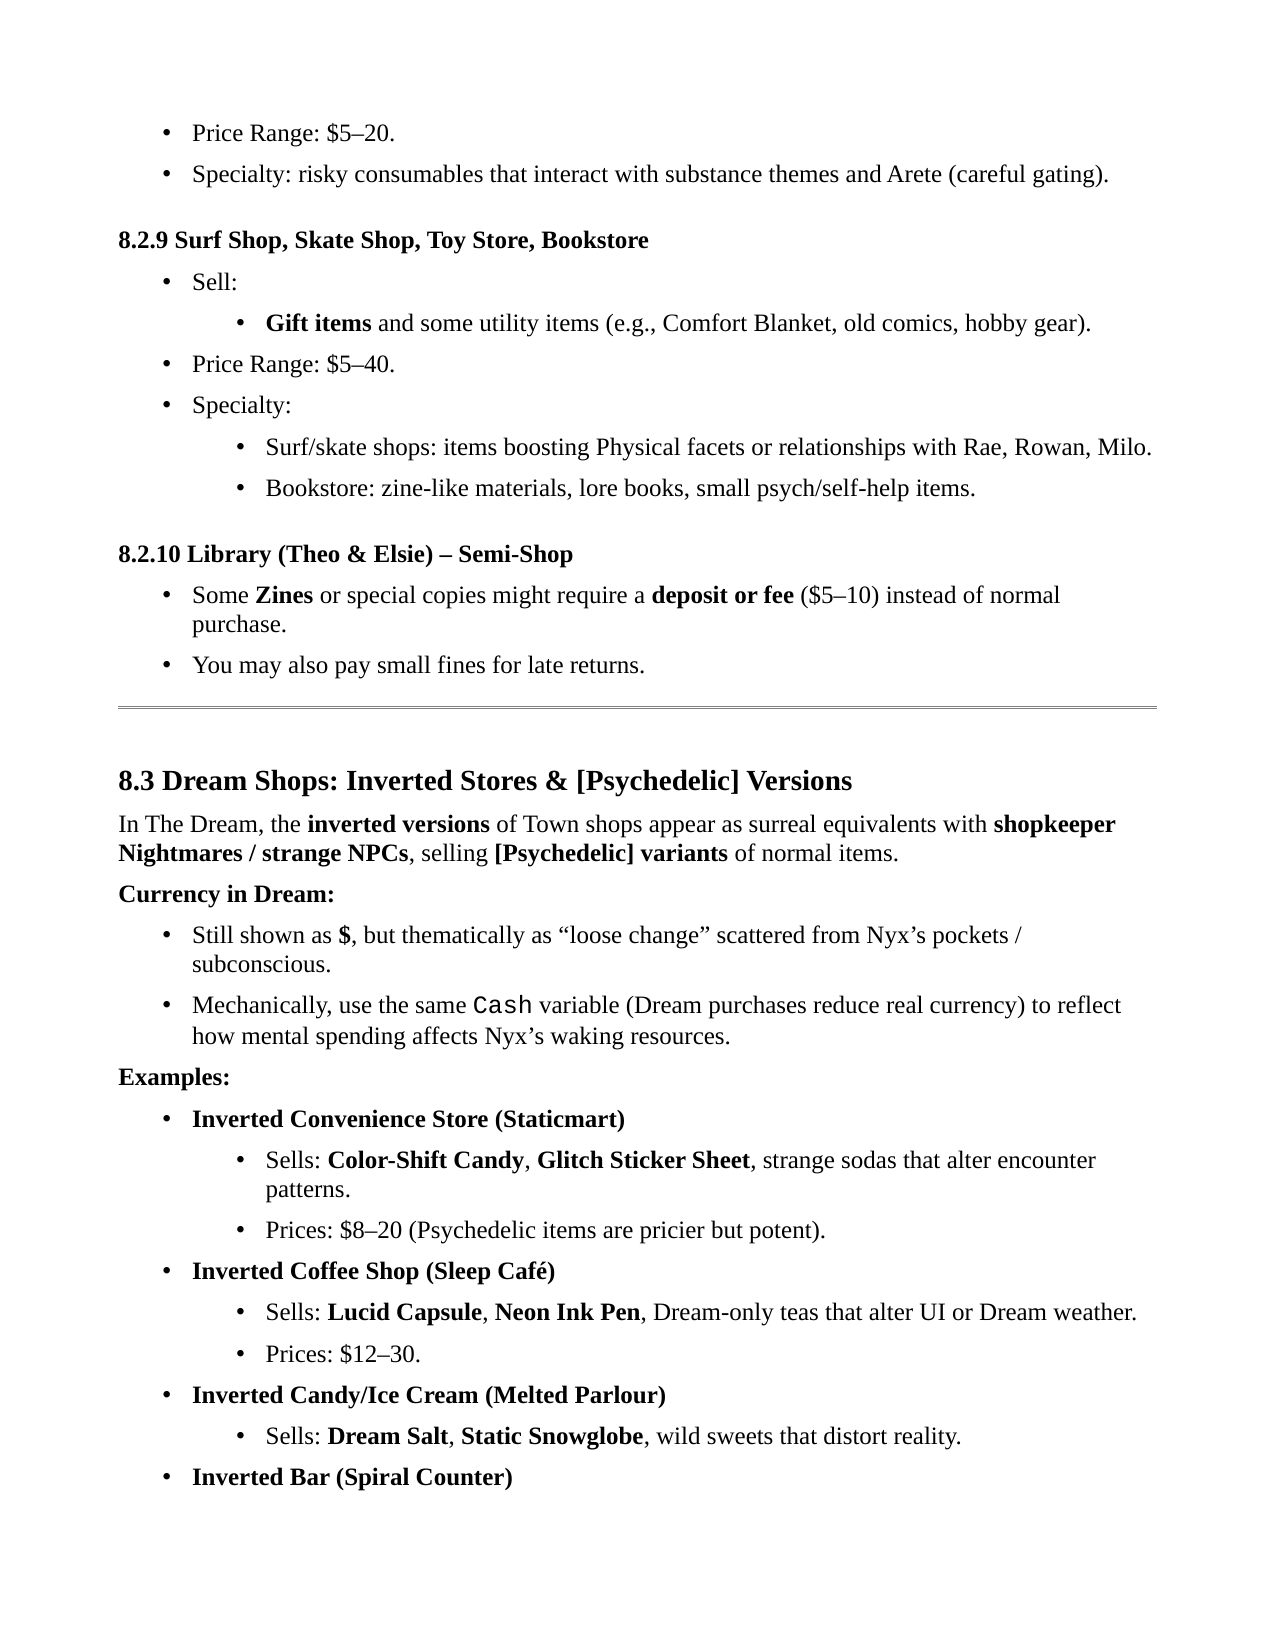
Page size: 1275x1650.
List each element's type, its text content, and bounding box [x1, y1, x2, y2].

text Currency in Dream: [118, 879, 1157, 908]
list Some Zines or special copies might require a deposit or fee ($5–10) instead of normal purchase. [162, 581, 1157, 638]
list Prices: $8–20 (Psychedelic items are pricier but potent). [236, 1215, 1157, 1244]
list Sells: Color-Shift Candy, Glitch Sticker Sheet, strange sodas that alter encounter patterns. [236, 1145, 1157, 1202]
list You may also pay small fines for late returns. [162, 651, 1157, 679]
subtitle 8.3 Dream Shops: Inverted Stores & [Psychedelic] Versions [118, 763, 1157, 797]
list Inverted Bar (Spiral Counter) [162, 1462, 1157, 1491]
list Still shown as $, but thematically as “loose change” scattered from Nyx’s pockets / subconscious. [162, 920, 1157, 978]
list Bookstore: zine-like materials, lore books, small psych/self-help items. [236, 473, 1157, 502]
text Examples: [118, 1062, 1157, 1091]
list Prices: $12–30. [236, 1339, 1157, 1367]
list Sell: [162, 267, 1157, 296]
list Price Range: $5–40. [162, 349, 1157, 378]
list Sells: Dream Salt, Static Snowglobe, wild sweets that distort reality. [236, 1421, 1157, 1450]
list Inverted Candy/Ice Cream (Melted Parlour) [162, 1380, 1157, 1409]
list Inverted Convenience Store (Staticmart) [162, 1104, 1157, 1132]
list Specialty: risky consumables that interact with substance themes and Arete (careful gating). [162, 159, 1157, 188]
subtitle 8.2.9 Surf Shop, Skate Shop, Toy Store, Bookstore [118, 226, 1157, 254]
list Sells: Lucid Capsule, Neon Ink Pen, Dream-only teas that alter UI or Dream weather. [236, 1297, 1157, 1326]
list Price Range: $5–20. [162, 118, 1157, 147]
list Gift items and some utility items (e.g., Comfort Blanket, old comics, hobby gear). [236, 308, 1157, 337]
list Specialty: [162, 391, 1157, 419]
subtitle 8.2.10 Library (Theo & Elsie) – Semi-Shop [118, 539, 1157, 568]
list Surf/skate shops: items boosting Physical facets or relationships with Rae, Rowan, Milo. [236, 432, 1157, 461]
text In The Dream, the inverted versions of Town shops appear as surreal equivalents with shopkeeper Nightmares / strange NPCs, selling [Psychedelic] variants of normal items. [118, 809, 1157, 867]
list Inverted Coffee Shop (Sleep Café) [162, 1256, 1157, 1285]
list Mechanically, use the same Cash variable (Dream purchases reduce real currency) to reflect how mental spending affects Nyx’s waking resources. [162, 990, 1157, 1050]
